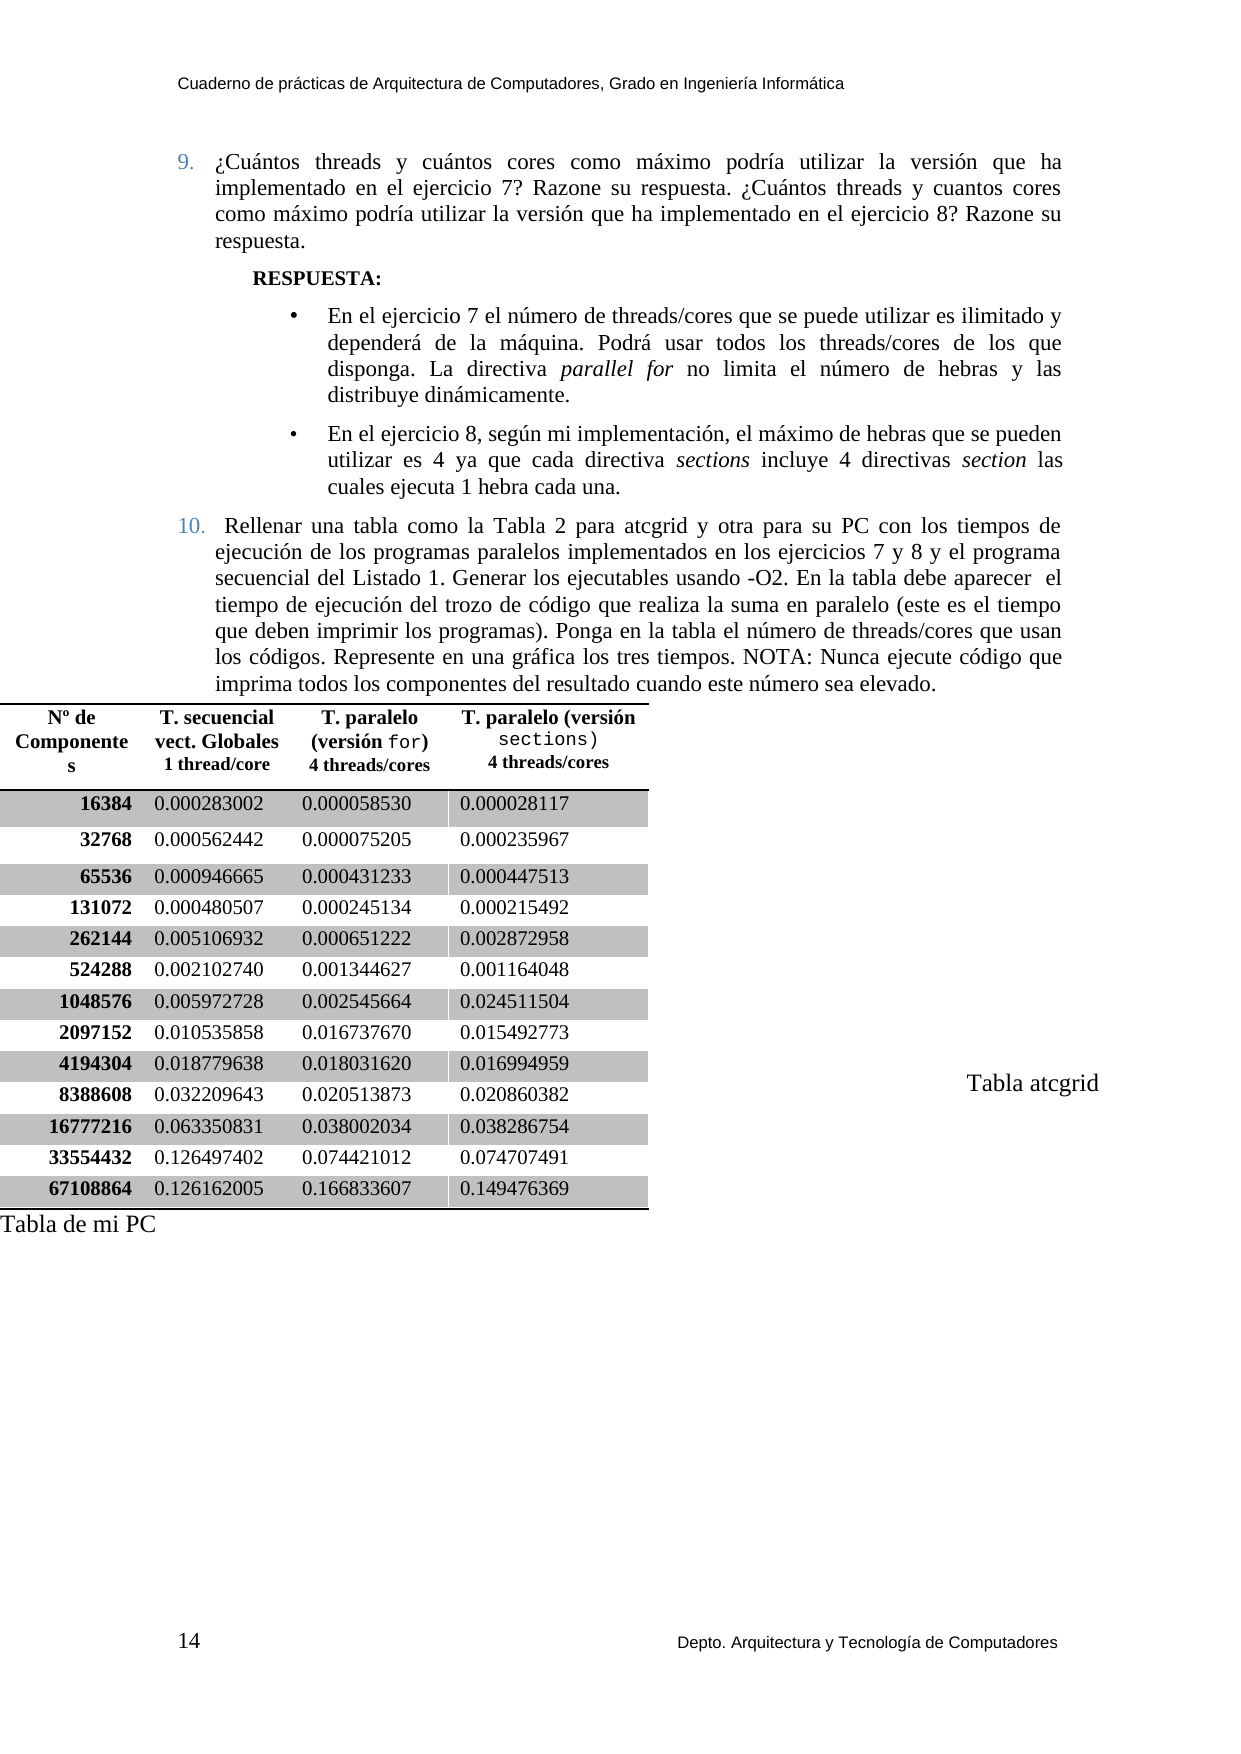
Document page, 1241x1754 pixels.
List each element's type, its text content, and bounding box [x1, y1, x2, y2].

table_cell 0.018779638 [143, 1051, 291, 1082]
table_cell 1048576 [0, 989, 143, 1020]
table_cell 0.005106932 [143, 926, 291, 957]
table_cell 16777216 [0, 1114, 143, 1145]
table_cell 0.000651222 [291, 926, 448, 957]
table_cell 131072 [0, 895, 143, 926]
table_cell 0.005972728 [143, 989, 291, 1020]
table_cell 32768 [0, 827, 143, 864]
table_cell 0.018031620 [291, 1051, 448, 1082]
table_cell 0.015492773 [449, 1020, 648, 1051]
table_cell 8388608 [0, 1083, 143, 1114]
table_cell 0.000028117 [449, 791, 648, 827]
table_cell 0.000075205 [291, 827, 448, 864]
table_cell 0.000058530 [291, 791, 448, 827]
table_cell 0.024511504 [449, 989, 648, 1020]
table_cell 0.010535858 [143, 1020, 291, 1051]
table_cell 0.038286754 [449, 1114, 648, 1145]
table_header T. paralelo (versión sections) 4 threads/cores [449, 705, 648, 788]
table_cell 2097152 [0, 1020, 143, 1051]
table_cell 0.002545664 [291, 989, 448, 1020]
table_cell 0.032209643 [143, 1083, 291, 1114]
table_cell 524288 [0, 958, 143, 989]
table_cell 0.000245134 [291, 895, 448, 926]
table_cell 33554432 [0, 1145, 143, 1176]
table_cell 0.000235967 [449, 827, 648, 864]
table_header T. paralelo (versión for) 4 threads/cores [291, 705, 448, 788]
table_cell 16384 [0, 791, 143, 827]
table_header Nº de Componentes [0, 705, 143, 788]
table_cell 262144 [0, 926, 143, 957]
table_cell 0.149476369 [449, 1176, 648, 1207]
table_cell 0.000946665 [143, 864, 291, 895]
table_cell 0.126162005 [143, 1176, 291, 1207]
table_cell 0.000480507 [143, 895, 291, 926]
table_cell 0.001344627 [291, 958, 448, 989]
table_cell 0.126497402 [143, 1145, 291, 1176]
list En el ejercicio 7 el número de threads/cores que se puede utilizar es ilimitado y dependerá de la máquina. Podrá usar todos los threads/cores de los que disponga. La directiva parallel for no limita el número de hebras y las distribuye dinámicamente. [290, 302, 1063, 408]
table_cell 0.063350831 [143, 1114, 291, 1145]
table_cell 0.074707491 [449, 1145, 648, 1176]
table_cell 0.016737670 [291, 1020, 448, 1051]
table_cell 0.020513873 [291, 1083, 448, 1114]
table_cell 0.000283002 [143, 791, 291, 827]
table_cell 0.074421012 [291, 1145, 448, 1176]
table_cell 0.000215492 [449, 895, 648, 926]
table_cell 67108864 [0, 1176, 143, 1207]
list En el ejercicio 8, según mi implementación, el máximo de hebras que se pueden utilizar es 4 ya que cada directiva sections incluye 4 directivas section las cuales ejecuta 1 hebra cada una. [290, 420, 1063, 499]
list ¿Cuántos threads y cuántos cores como máximo podría utilizar la versión que ha implementado en el ejercicio 7? Razone su respuesta. ¿Cuántos threads y cuantos cores como máximo podría utilizar la versión que ha implementado en el ejercicio 8? Razone su respuesta. [177, 148, 1063, 253]
table_cell 0.166833607 [291, 1176, 448, 1207]
table_cell 4194304 [0, 1051, 143, 1082]
table_cell 0.001164048 [449, 958, 648, 989]
text RESPUESTA: [252, 266, 1063, 290]
table_cell 0.000562442 [143, 827, 291, 864]
table_cell 0.002872958 [449, 926, 648, 957]
table_cell 0.016994959 [449, 1051, 648, 1082]
table_cell 0.038002034 [291, 1114, 448, 1145]
table_header T. secuencial vect. Globales 1 thread/core [143, 705, 291, 788]
table_cell 0.020860382 [449, 1083, 648, 1114]
table_cell 0.002102740 [143, 958, 291, 989]
list Rellenar una tabla como la Tabla 2 para atcgrid y otra para su PC con los tiempos de ejecución de los programas paralelos implementados en los ejercicios 7 y 8 y el programa secuencial del Listado 1. Generar los ejecutables usando -O2. En la tabla debe aparecer el tiempo de ejecución del trozo de código que realiza la suma en paralelo (este es el tiempo que deben imprimir los programas). Ponga en la tabla el número de threads/cores que usan los códigos. Represente en una gráfica los tres tiempos. NOTA: Nunca ejecute código que imprima todos los componentes del resultado cuando este número sea elevado. [177, 512, 1063, 696]
table_cell 0.000447513 [449, 864, 648, 895]
table_cell 0.000431233 [291, 864, 448, 895]
table_cell 65536 [0, 864, 143, 895]
